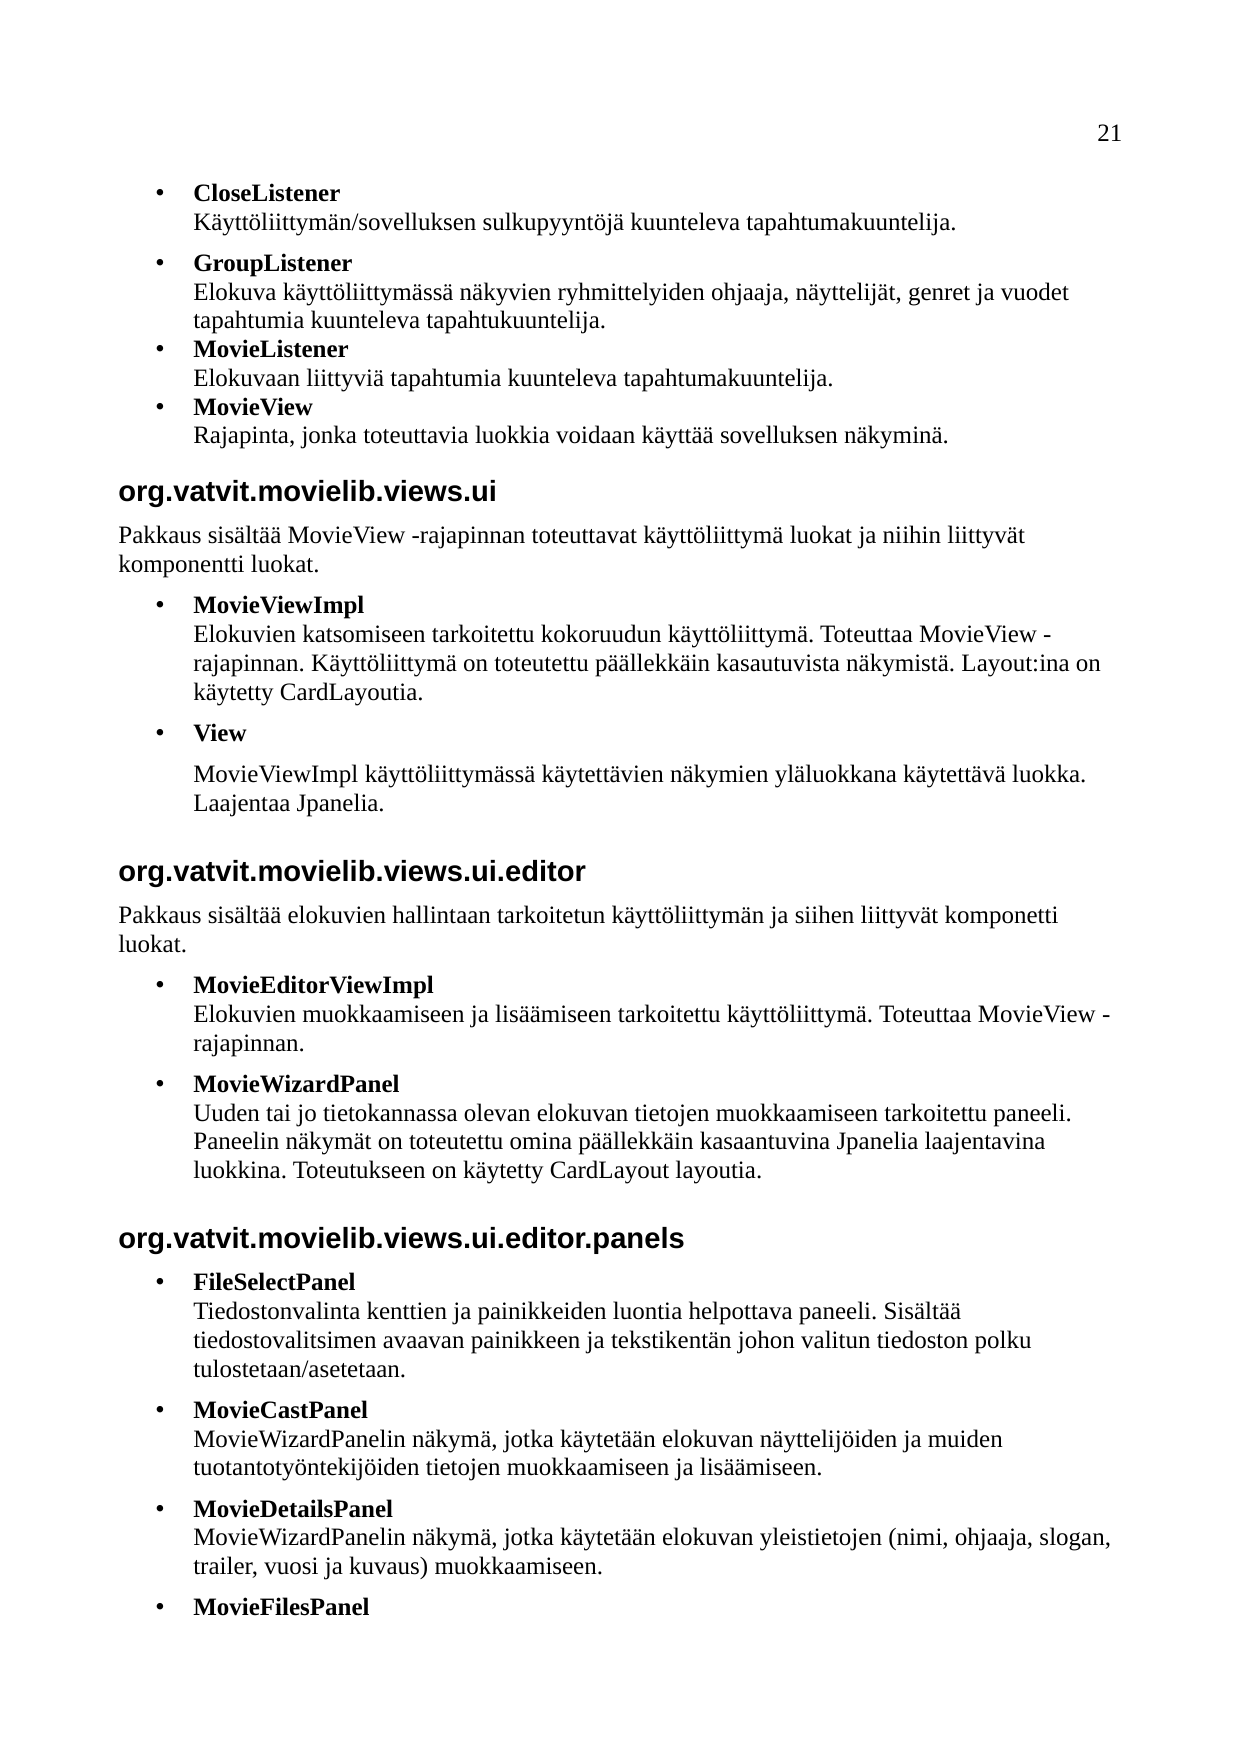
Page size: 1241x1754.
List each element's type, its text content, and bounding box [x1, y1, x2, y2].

text Pakkaus sisältää MovieView -rajapinnan toteuttavat käyttöliittymä luokat ja niihin liittyvät komponentti luokat. [118, 520, 1122, 578]
list MovieCastPanel MovieWizardPanelin näkymä, jotka käytetään elokuvan näyttelijöiden ja muiden tuotantotyöntekijöiden tietojen muokkaamiseen ja lisäämiseen. [156, 1395, 1122, 1481]
list GroupListener Elokuva käyttöliittymässä näkyvien ryhmittelyiden ohjaaja, näyttelijät, genret ja vuodet tapahtumia kuunteleva tapahtukuuntelija. [156, 248, 1122, 334]
list Rajapinta, jonka toteuttavia luokkia voidaan käyttää sovelluksen näkyminä. [156, 421, 1122, 449]
list MovieWizardPanel Uuden tai jo tietokannassa olevan elokuvan tietojen muokkaamiseen tarkoitettu paneeli. Paneelin näkymät on toteutettu omina päällekkäin kasaantuvina Jpanelia laajentavina luokkina. Toteutukseen on käytetty CardLayout layoutia. [156, 1069, 1122, 1184]
list MovieDetailsPanel MovieWizardPanelin näkymä, jotka käytetään elokuvan yleistietojen (nimi, ohjaaja, slogan, trailer, vuosi ja kuvaus) muokkaamiseen. [156, 1494, 1122, 1580]
list MovieViewImpl käyttöliittymässä käytettävien näkymien yläluokkana käytettävä luokka. Laajentaa Jpanelia. [156, 759, 1122, 817]
list MovieView [156, 392, 1122, 421]
list View [156, 718, 1122, 747]
subtitle org.vatvit.movielib.views.ui.editor [118, 854, 1122, 888]
subtitle org.vatvit.movielib.views.ui.editor.panels [118, 1221, 1122, 1255]
list MovieListener Elokuvaan liittyviä tapahtumia kuunteleva tapahtumakuuntelija. [156, 334, 1122, 392]
list MovieEditorViewImpl Elokuvien muokkaamiseen ja lisäämiseen tarkoitettu käyttöliittymä. Toteuttaa MovieView -rajapinnan. [156, 970, 1122, 1056]
subtitle org.vatvit.movielib.views.ui [118, 474, 1122, 508]
list FileSelectPanel Tiedostonvalinta kenttien ja painikkeiden luontia helpottava paneeli. Sisältää tiedostovalitsimen avaavan painikkeen ja tekstikentän johon valitun tiedoston polku tulostetaan/asetetaan. [156, 1267, 1122, 1382]
text Pakkaus sisältää elokuvien hallintaan tarkoitetun käyttöliittymän ja siihen liittyvät komponetti luokat. [118, 900, 1122, 958]
list MovieFilesPanel [156, 1592, 1122, 1621]
list CloseListener Käyttöliittymän/sovelluksen sulkupyyntöjä kuunteleva tapahtumakuuntelija. [156, 178, 1122, 236]
list MovieViewImpl Elokuvien katsomiseen tarkoitettu kokoruudun käyttöliittymä. Toteuttaa MovieView -rajapinnan. Käyttöliittymä on toteutettu päällekkäin kasautuvista näkymistä. Layout:ina on käytetty CardLayoutia. [156, 590, 1122, 705]
